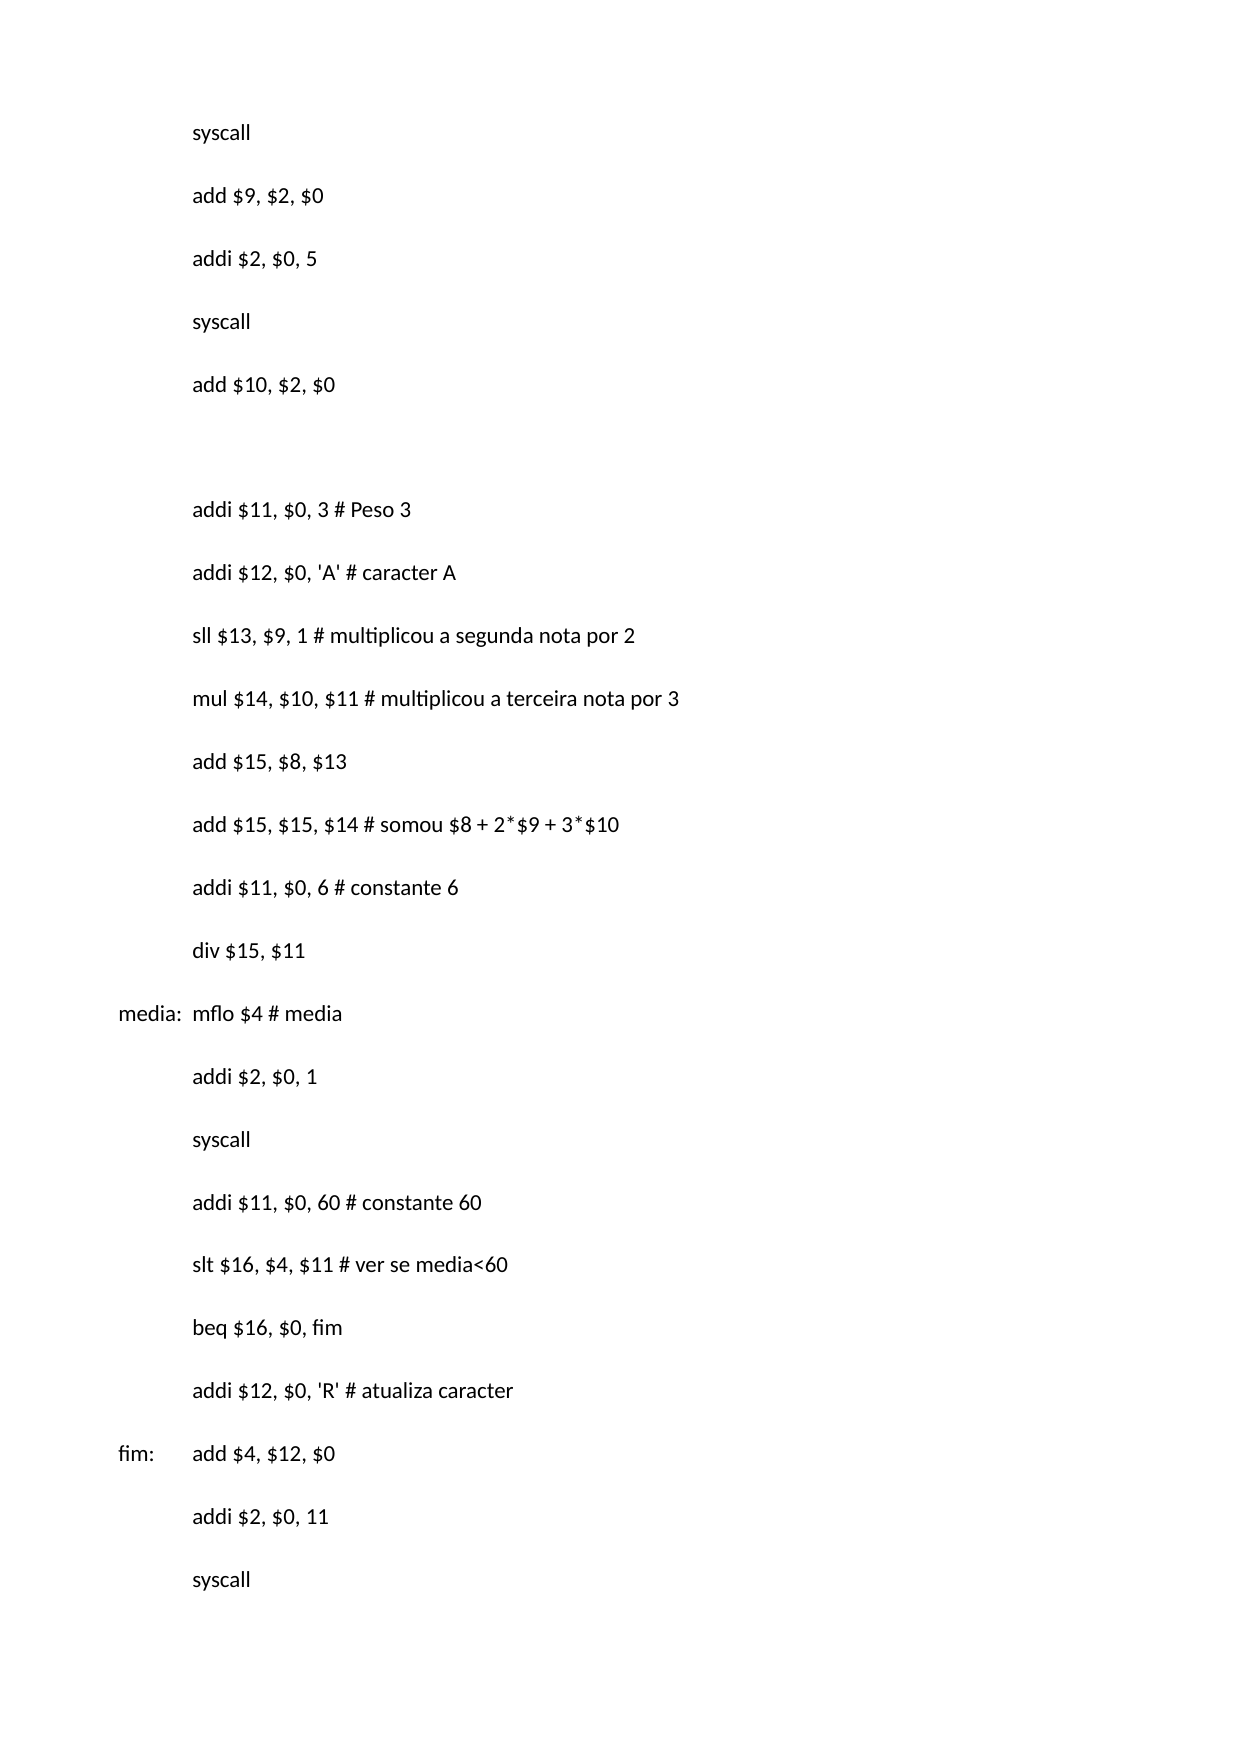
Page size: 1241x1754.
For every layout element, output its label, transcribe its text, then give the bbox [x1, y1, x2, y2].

text slt $16, $4, $11 # ver se media<60 [118, 1251, 1122, 1279]
text add $10, $2, $0 [118, 370, 1122, 398]
text add $15, $15, $14 # somou $8 + 2*$9 + 3*$10 [118, 810, 1122, 838]
text syscall [118, 307, 1122, 335]
text beq $16, $0, fim [118, 1313, 1122, 1342]
text syscall [118, 1125, 1122, 1153]
text addi $12, $0, 'R' # atualiza caracter [118, 1376, 1122, 1404]
text syscall [118, 1565, 1122, 1593]
text addi $2, $0, 11 [118, 1502, 1122, 1530]
text media: mflo $4 # media [118, 999, 1122, 1027]
text addi $11, $0, 6 # constante 6 [118, 873, 1122, 901]
text fim: add $4, $12, $0 [118, 1439, 1122, 1467]
text mul $14, $10, $11 # multiplicou a terceira nota por 3 [118, 684, 1122, 712]
text addi $11, $0, 3 # Peso 3 [118, 496, 1122, 524]
text addi $11, $0, 60 # constante 60 [118, 1188, 1122, 1216]
text addi $2, $0, 1 [118, 1062, 1122, 1090]
text sll $13, $9, 1 # multiplicou a segunda nota por 2 [118, 621, 1122, 649]
text syscall [118, 118, 1122, 146]
text div $15, $11 [118, 936, 1122, 964]
text add $9, $2, $0 [118, 181, 1122, 209]
text addi $2, $0, 5 [118, 244, 1122, 272]
text addi $12, $0, 'A' # caracter A [118, 558, 1122, 587]
text add $15, $8, $13 [118, 747, 1122, 775]
